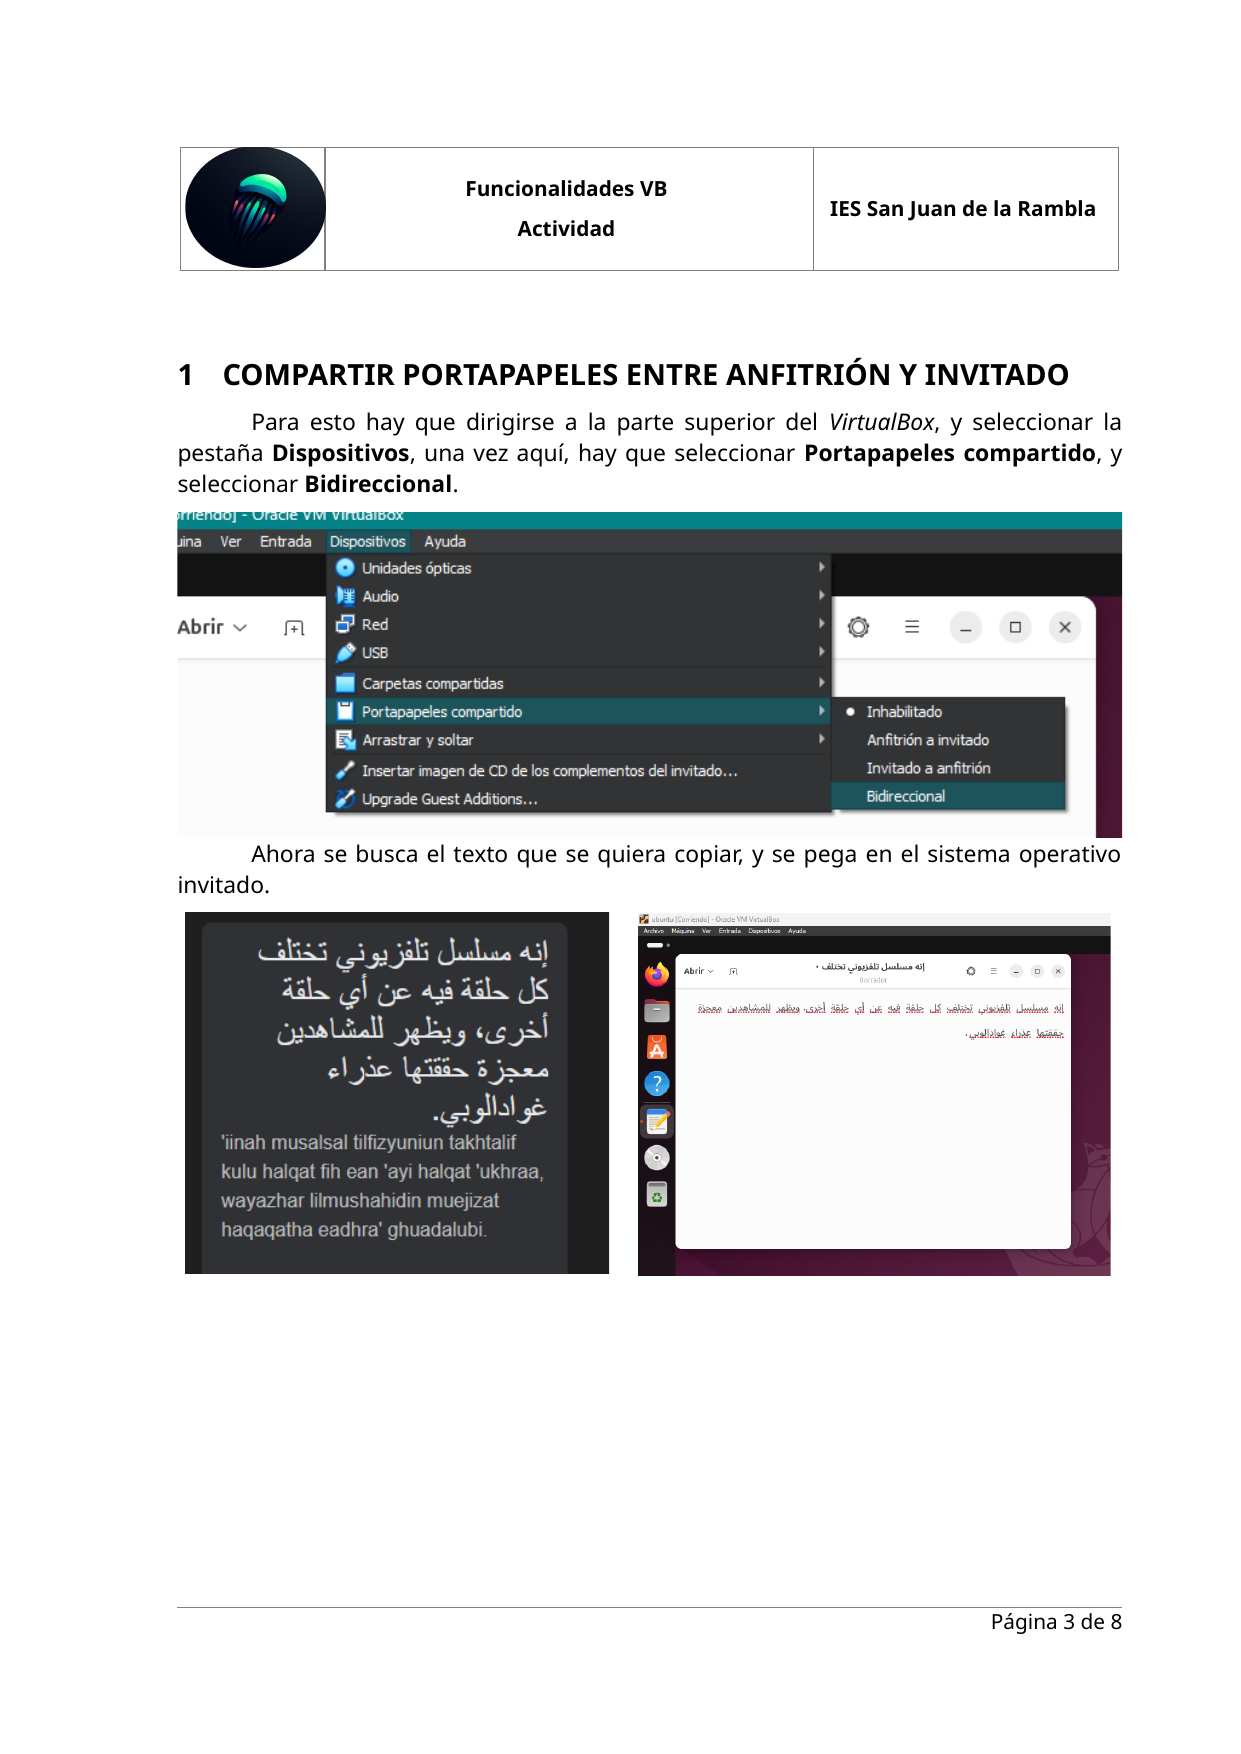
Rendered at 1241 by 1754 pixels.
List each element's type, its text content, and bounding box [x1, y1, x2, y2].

text Para esto hay que dirigirse a la parte superior del VirtualBox, y seleccionar la pestaña Dispositivos, una vez aquí, hay que seleccionar Portapapeles compartido, y seleccionar Bidireccional. [177, 406, 1122, 500]
picture [185, 912, 610, 1274]
picture [638, 913, 1111, 1276]
text Ahora se busca el texto que se quiera copiar, y se pega en el sistema operativo invitado. [177, 838, 1122, 900]
picture [185, 147, 326, 268]
picture [177, 512, 1123, 838]
subtitle COMPARTIR PORTAPAPELES ENTRE ANFITRIÓN Y INVITADO [177, 354, 1122, 393]
